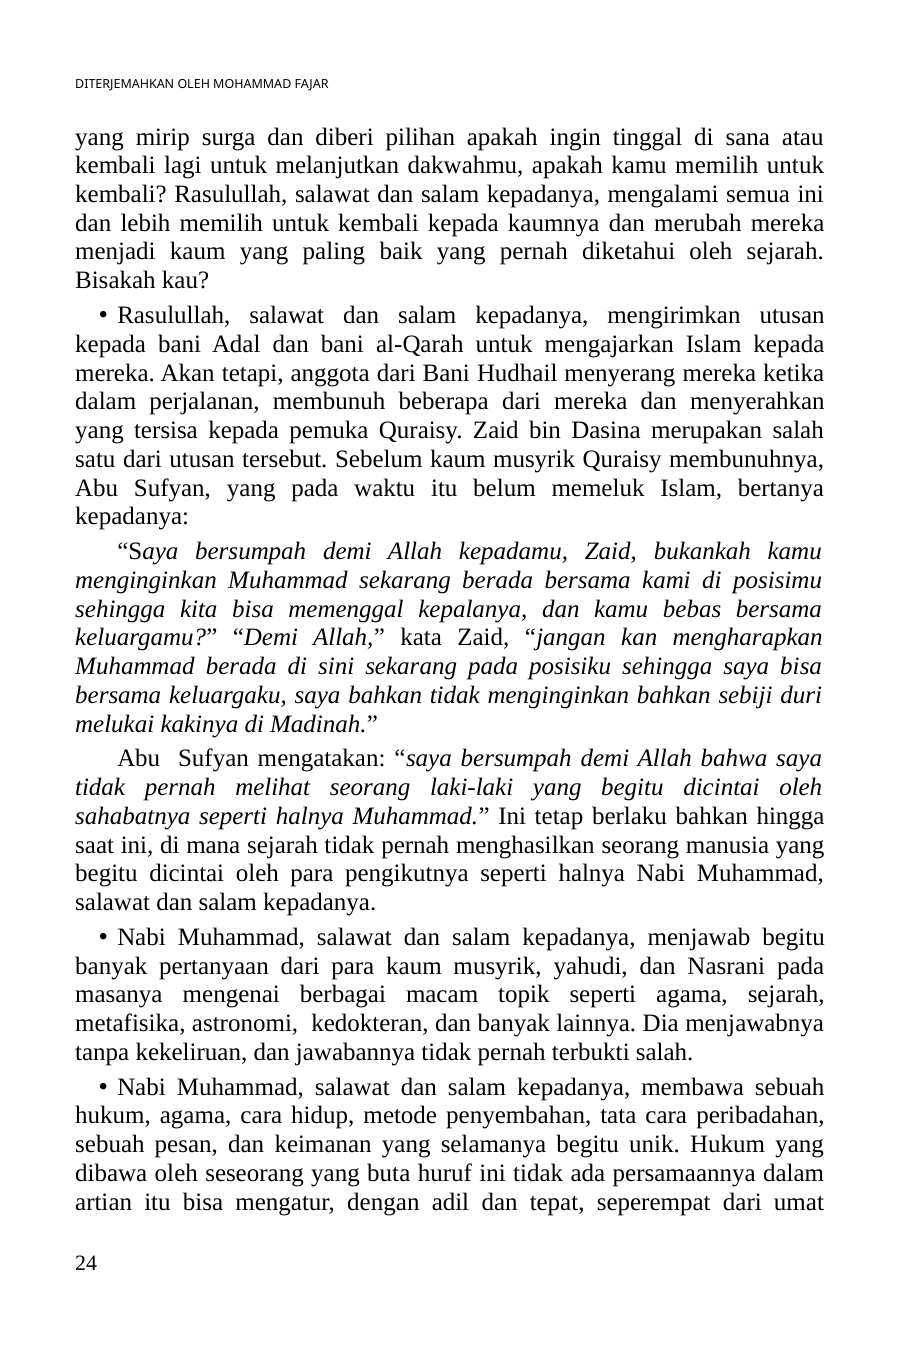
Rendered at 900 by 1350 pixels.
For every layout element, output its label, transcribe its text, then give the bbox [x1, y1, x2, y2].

list Nabi Muhammad, salawat dan salam kepadanya, membawa sebuah hukum, agama, cara hidup, metode penyembahan, tata cara peribadahan, sebuah pesan, dan keimanan yang selamanya begitu unik. Hukum yang dibawa oleh seseorang yang buta huruf ini tidak ada persamaannya dalam artian itu bisa mengatur, dengan adil dan tepat, seperempat dari umat [75, 1072, 825, 1216]
list Rasulullah, salawat dan salam kepadanya, mengirimkan utusan kepada bani Adal dan bani al-Qarah untuk mengajarkan Islam kepada mereka. Akan tetapi, anggota dari Bani Hudhail menyerang mereka ketika dalam perjalanan, membunuh beberapa dari mereka dan menyerahkan yang tersisa kepada pemuka Quraisy. Zaid bin Dasina merupakan salah satu dari utusan tersebut. Sebelum kaum musyrik Quraisy membunuhnya, Abu Sufyan, yang pada waktu itu belum memeluk Islam, bertanya kepadanya: [75, 300, 825, 530]
list yang mirip surga dan diberi pilihan apakah ingin tinggal di sana atau kembali lagi untuk melanjutkan dakwahmu, apakah kamu memilih untuk kembali? Rasulullah, salawat dan salam kepadanya, mengalami semua ini dan lebih memilih untuk kembali kepada kaumnya dan merubah mereka menjadi kaum yang paling baik yang pernah diketahui oleh sejarah. Bisakah kau? [75, 122, 825, 294]
text Abu Sufyan mengatakan: “saya bersumpah demi Allah bahwa saya tidak pernah melihat seorang laki-laki yang begitu dicintai oleh sahabatnya seperti halnya Muhammad.” Ini tetap berlaku bahkan hingga saat ini, di mana sejarah tidak pernah menghasilkan seorang manusia yang begitu dicintai oleh para pengikutnya seperti halnya Nabi Muhammad, salawat dan salam kepadanya. [75, 743, 825, 916]
text “Saya bersumpah demi Allah kepadamu, Zaid, bukankah kamu menginginkan Muhammad sekarang berada bersama kami di posisimu sehingga kita bisa memenggal kepalanya, dan kamu bebas bersama keluargamu?” “Demi Allah,” kata Zaid, “jangan kan mengharapkan Muhammad berada di sini sekarang pada posisiku sehingga saya bisa bersama keluargaku, saya bahkan tidak menginginkan bahkan sebiji duri melukai kakinya di Madinah.” [75, 536, 825, 737]
list Nabi Muhammad, salawat dan salam kepadanya, menjawab begitu banyak pertanyaan dari para kaum musyrik, yahudi, dan Nasrani pada masanya mengenai berbagai macam topik seperti agama, sejarah, metafisika, astronomi, kedokteran, dan banyak lainnya. Dia menjawabnya tanpa kekeliruan, dan jawabannya tidak pernah terbukti salah. [75, 922, 825, 1066]
